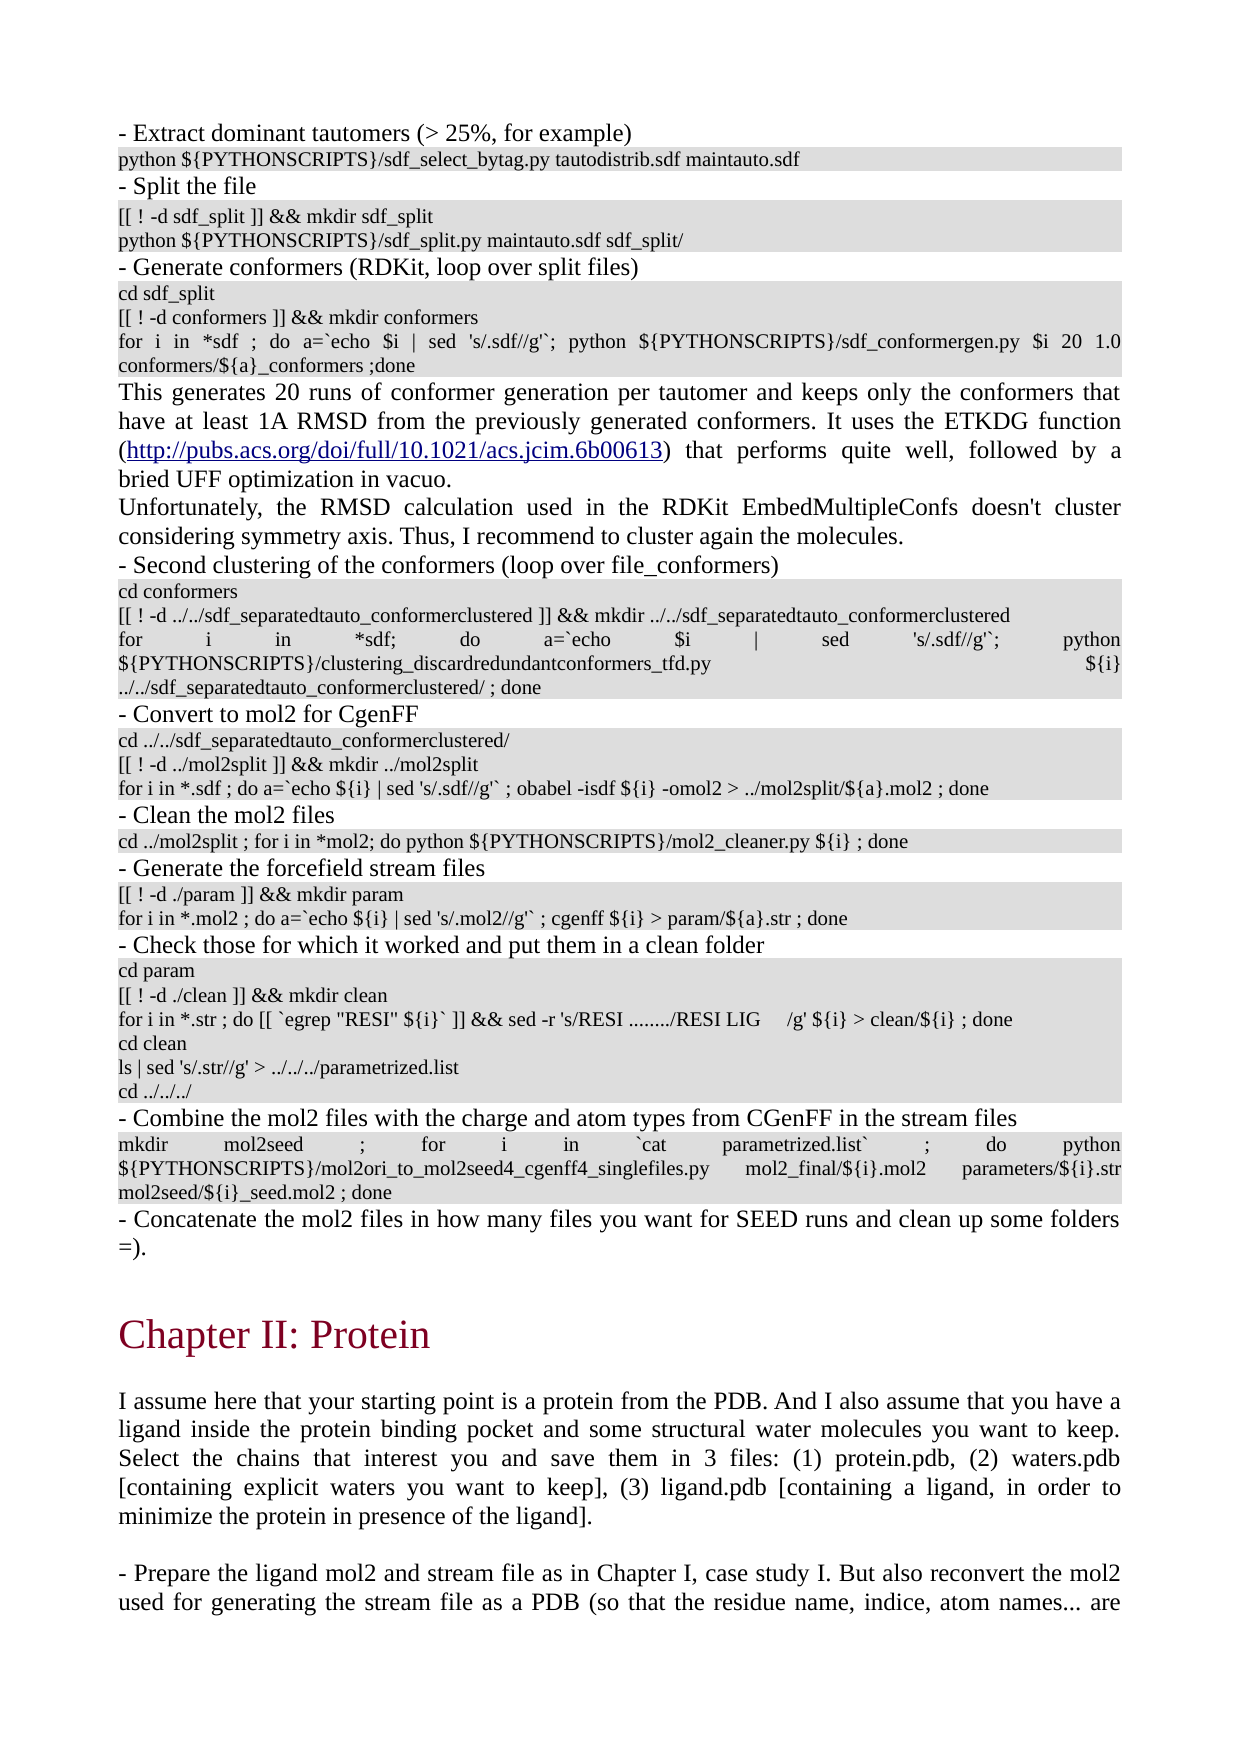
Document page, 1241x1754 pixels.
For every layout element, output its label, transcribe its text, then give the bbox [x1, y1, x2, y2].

text cd ../../../ [118, 1079, 1122, 1103]
text for i in *.mol2 ; do a=`echo ${i} | sed 's/.mol2//g'` ; cgenff ${i} > param/${a}.str ; done [118, 906, 1122, 930]
text cd clean [118, 1031, 1122, 1055]
text cd sdf_split [118, 281, 1122, 305]
text This generates 20 runs of conformer generation per tautomer and keeps only the conformers that have at least 1A RMSD from the previously generated conformers. It uses the ETKDG function (http://pubs.acs.org/doi/full/10.1021/acs.jcim.6b00613) that performs quite well, followed by a bried UFF optimization in vacuo. [118, 377, 1122, 492]
text python ${PYTHONSCRIPTS}/sdf_split.py maintauto.sdf sdf_split/ [118, 228, 1122, 252]
text Unfortunately, the RMSD calculation used in the RDKit EmbedMultipleConfs doesn't cluster considering symmetry axis. Thus, I recommend to cluster again the molecules. [118, 492, 1122, 550]
text [[ ! -d conformers ]] && mkdir conformers [118, 305, 1122, 329]
text - Check those for which it worked and put them in a clean folder [118, 930, 1122, 958]
text [[ ! -d sdf_split ]] && mkdir sdf_split [118, 200, 1122, 228]
text Chapter II: Protein [118, 1309, 1122, 1357]
text ls | sed 's/.str//g' > ../../../parametrized.list [118, 1055, 1122, 1079]
text for i in *sdf; do a=`echo $i | sed 's/.sdf//g'`; python ${PYTHONSCRIPTS}/clustering_discardredundantconformers_tfd.py ${i} ../../sdf_separatedtauto_conformerclustered/ ; done [118, 627, 1122, 699]
text - Split the file [118, 171, 1122, 200]
text - Generate conformers (RDKit, loop over split files) [118, 252, 1122, 281]
text mkdir mol2seed ; for i in `cat parametrized.list` ; do python ${PYTHONSCRIPTS}/mol2ori_to_mol2seed4_cgenff4_singlefiles.py mol2_final/${i}.mol2 parameters/${i}.str mol2seed/${i}_seed.mol2 ; done [118, 1132, 1122, 1204]
text - Extract dominant tautomers (> 25%, for example) [118, 118, 1122, 147]
text [[ ! -d ../mol2split ]] && mkdir ../mol2split [118, 752, 1122, 776]
text - Clean the mol2 files [118, 800, 1122, 829]
text I assume here that your starting point is a protein from the PDB. And I also assume that you have a ligand inside the protein binding pocket and some structural water molecules you want to keep. Select the chains that interest you and save them in 3 files: (1) protein.pdb, (2) waters.pdb [containing explicit waters you want to keep], (3) ligand.pdb [containing a ligand, in order to minimize the protein in presence of the ligand]. [118, 1386, 1122, 1529]
text [[ ! -d ./clean ]] && mkdir clean [118, 982, 1122, 1007]
text - Concatenate the mol2 files in how many files you want for SEED runs and clean up some folders =). [118, 1204, 1122, 1261]
text - Combine the mol2 files with the charge and atom types from CGenFF in the stream files [118, 1103, 1122, 1132]
text [[ ! -d ./param ]] && mkdir param [118, 882, 1122, 906]
text python ${PYTHONSCRIPTS}/sdf_select_bytag.py tautodistrib.sdf maintauto.sdf [118, 147, 1122, 171]
text [[ ! -d ../../sdf_separatedtauto_conformerclustered ]] && mkdir ../../sdf_separatedtauto_conformerclustered [118, 603, 1122, 627]
text cd conformers [118, 579, 1122, 603]
text - Second clustering of the conformers (loop over file_conformers) [118, 550, 1122, 579]
text cd ../../sdf_separatedtauto_conformerclustered/ [118, 728, 1122, 752]
text for i in *.sdf ; do a=`echo ${i} | sed 's/.sdf//g'` ; obabel -isdf ${i} -omol2 > ../mol2split/${a}.mol2 ; done [118, 776, 1122, 800]
text for i in *.str ; do [[ `egrep "RESI" ${i}` ]] && sed -r 's/RESI ......../RESI LIG /g' ${i} > clean/${i} ; done [118, 1007, 1122, 1031]
text - Generate the forcefield stream files [118, 853, 1122, 882]
text - Convert to mol2 for CgenFF [118, 699, 1122, 728]
text cd ../mol2split ; for i in *mol2; do python ${PYTHONSCRIPTS}/mol2_cleaner.py ${i} ; done [118, 829, 1122, 853]
text cd param [118, 958, 1122, 982]
text for i in *sdf ; do a=`echo $i | sed 's/.sdf//g'`; python ${PYTHONSCRIPTS}/sdf_conformergen.py $i 20 1.0 conformers/${a}_conformers ;done [118, 329, 1122, 377]
text - Prepare the ligand mol2 and stream file as in Chapter I, case study I. But also reconvert the mol2 used for generating the stream file as a PDB (so that the residue name, indice, atom names... are [118, 1558, 1122, 1616]
